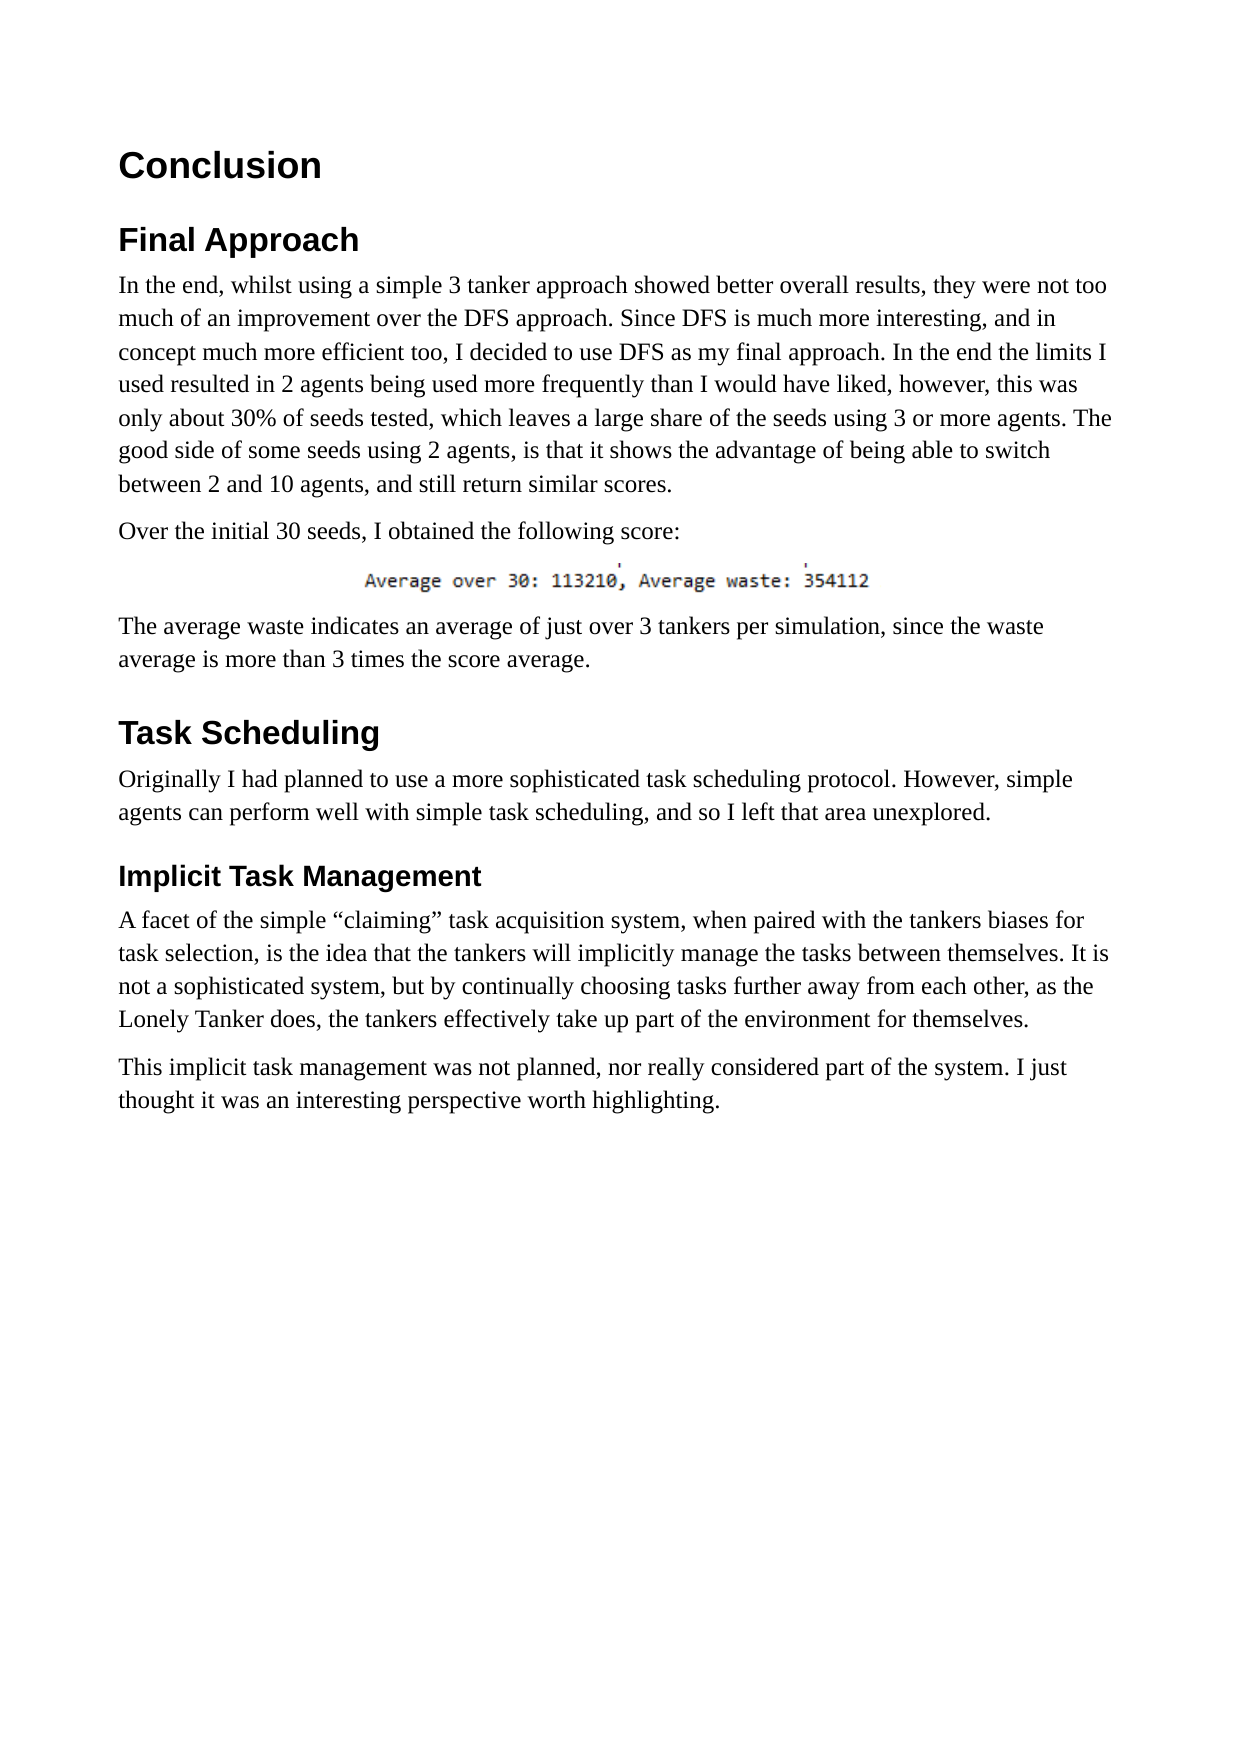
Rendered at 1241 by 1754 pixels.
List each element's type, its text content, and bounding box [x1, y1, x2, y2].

subtitle Conclusion [118, 143, 1122, 186]
text The average waste indicates an average of just over 3 tankers per simulation, since the waste average is more than 3 times the score average. [118, 611, 1122, 673]
text A facet of the simple “claiming” task acquisition system, when paired with the tankers biases for task selection, is the idea that the tankers will implicitly manage the tasks between themselves. It is not a sophisticated system, but by continually choosing tasks further away from each other, as the Lonely Tanker does, the tankers effectively take up part of the environment for themselves. [118, 905, 1122, 1033]
text Over the initial 30 seeds, I obtained the following score: [118, 516, 1122, 545]
subtitle Task Scheduling [118, 713, 1122, 751]
subtitle Implicit Task Management [118, 859, 1122, 893]
text Originally I had planned to use a more sophisticated task scheduling protocol. However, simple agents can perform well with simple task scheduling, and so I left that area unexplored. [118, 764, 1122, 826]
subtitle Final Approach [118, 219, 1122, 258]
text This implicit task management was not planned, nor really considered part of the system. I just thought it was an interesting perspective worth highlighting. [118, 1052, 1122, 1114]
picture [359, 563, 882, 602]
text In the end, whilst using a simple 3 tanker approach showed better overall results, they were not too much of an improvement over the DFS approach. Since DFS is much more interesting, and in concept much more efficient too, I decided to use DFS as my final approach. In the end the limits I used resulted in 2 agents being used more frequently than I would have liked, however, this was only about 30% of seeds tested, which leaves a large share of the seeds using 3 or more agents. The good side of some seeds using 2 agents, is that it shows the advantage of being able to switch between 2 and 10 agents, and still return similar scores. [118, 271, 1122, 497]
